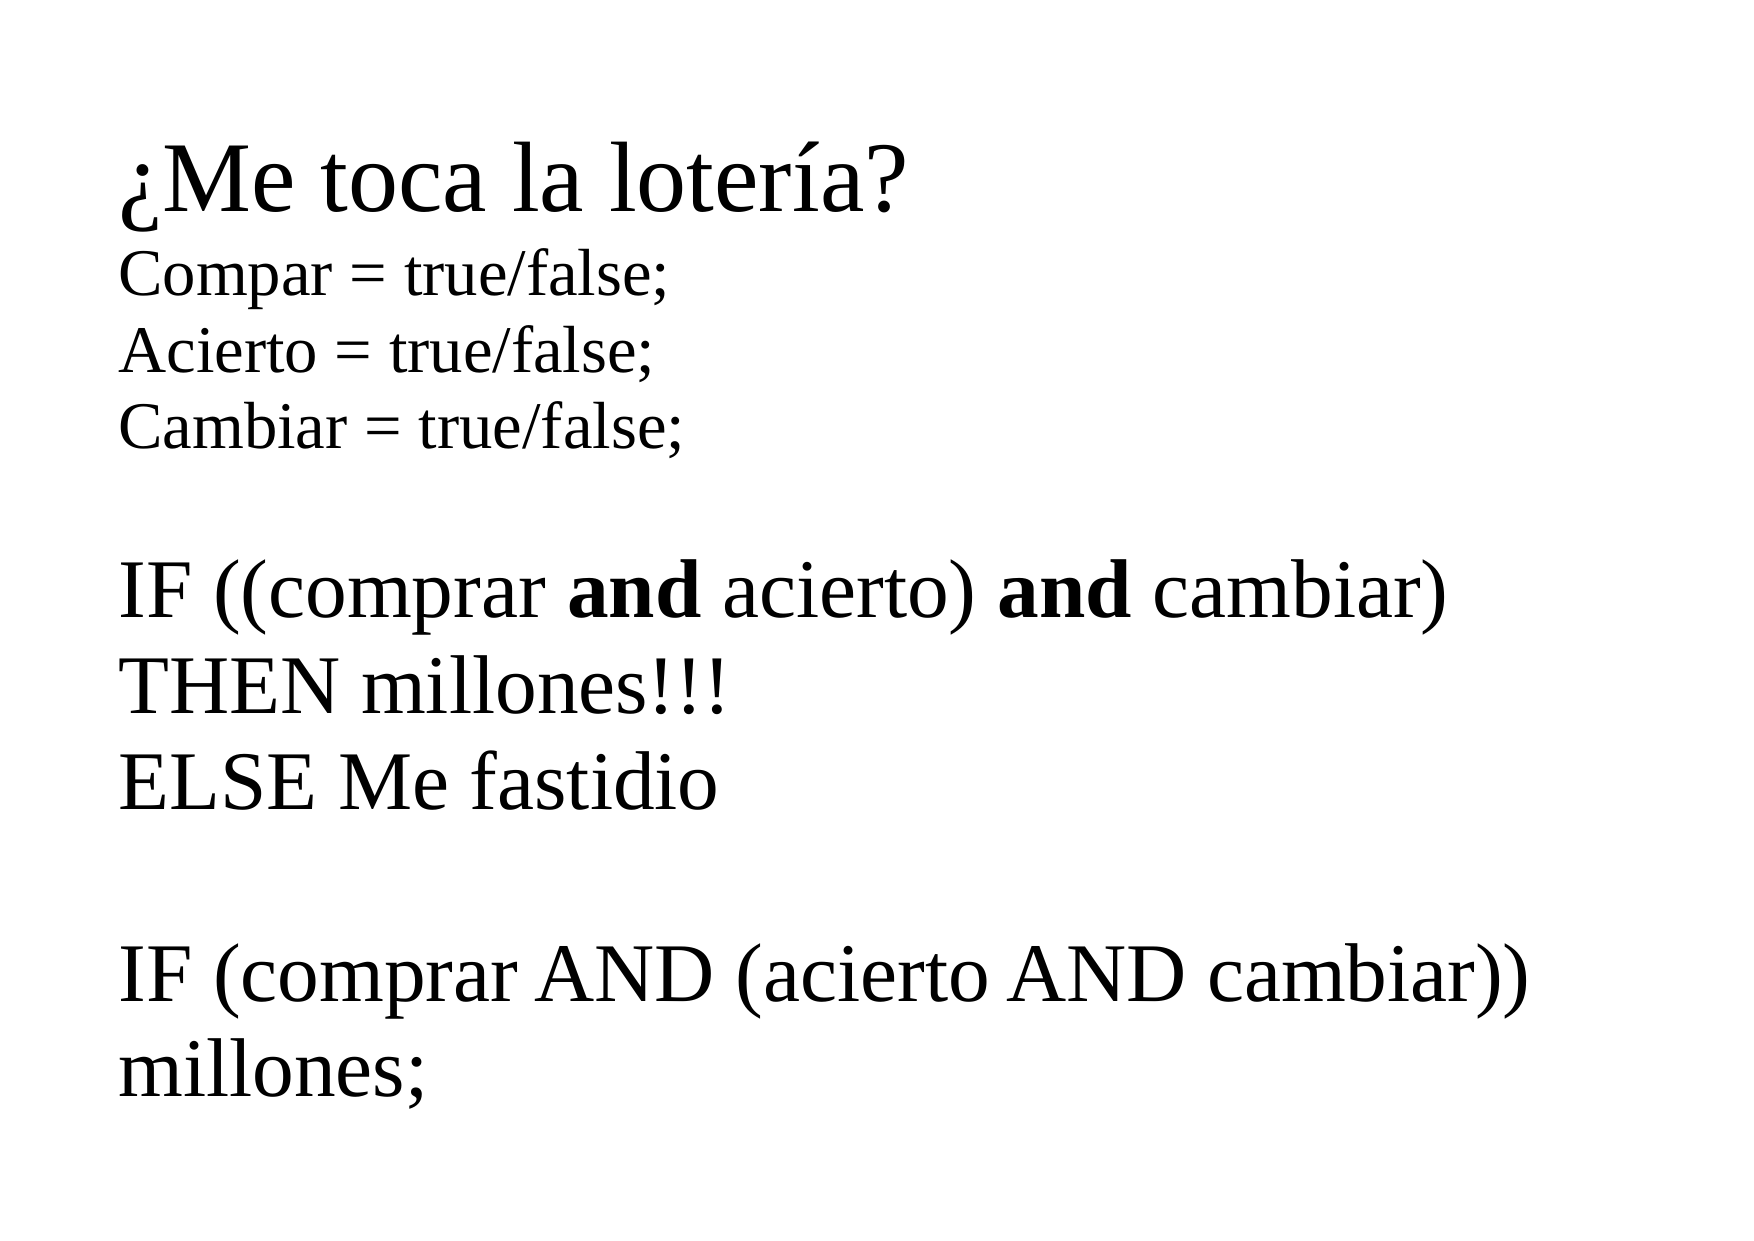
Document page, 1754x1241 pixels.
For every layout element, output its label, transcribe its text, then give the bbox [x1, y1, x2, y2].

text ¿Me toca la lotería? [118, 118, 1636, 233]
text ELSE Me fastidio [118, 731, 1636, 827]
text THEN millones!!! [118, 636, 1636, 731]
text Compar = true/false; [118, 233, 1636, 310]
text IF (comprar AND (acierto AND cambiar)) millones; [118, 923, 1636, 1115]
text IF ((comprar and acierto) and cambiar) [118, 540, 1636, 636]
text Cambiar = true/false; [118, 386, 1636, 463]
text Acierto = true/false; [118, 310, 1636, 386]
